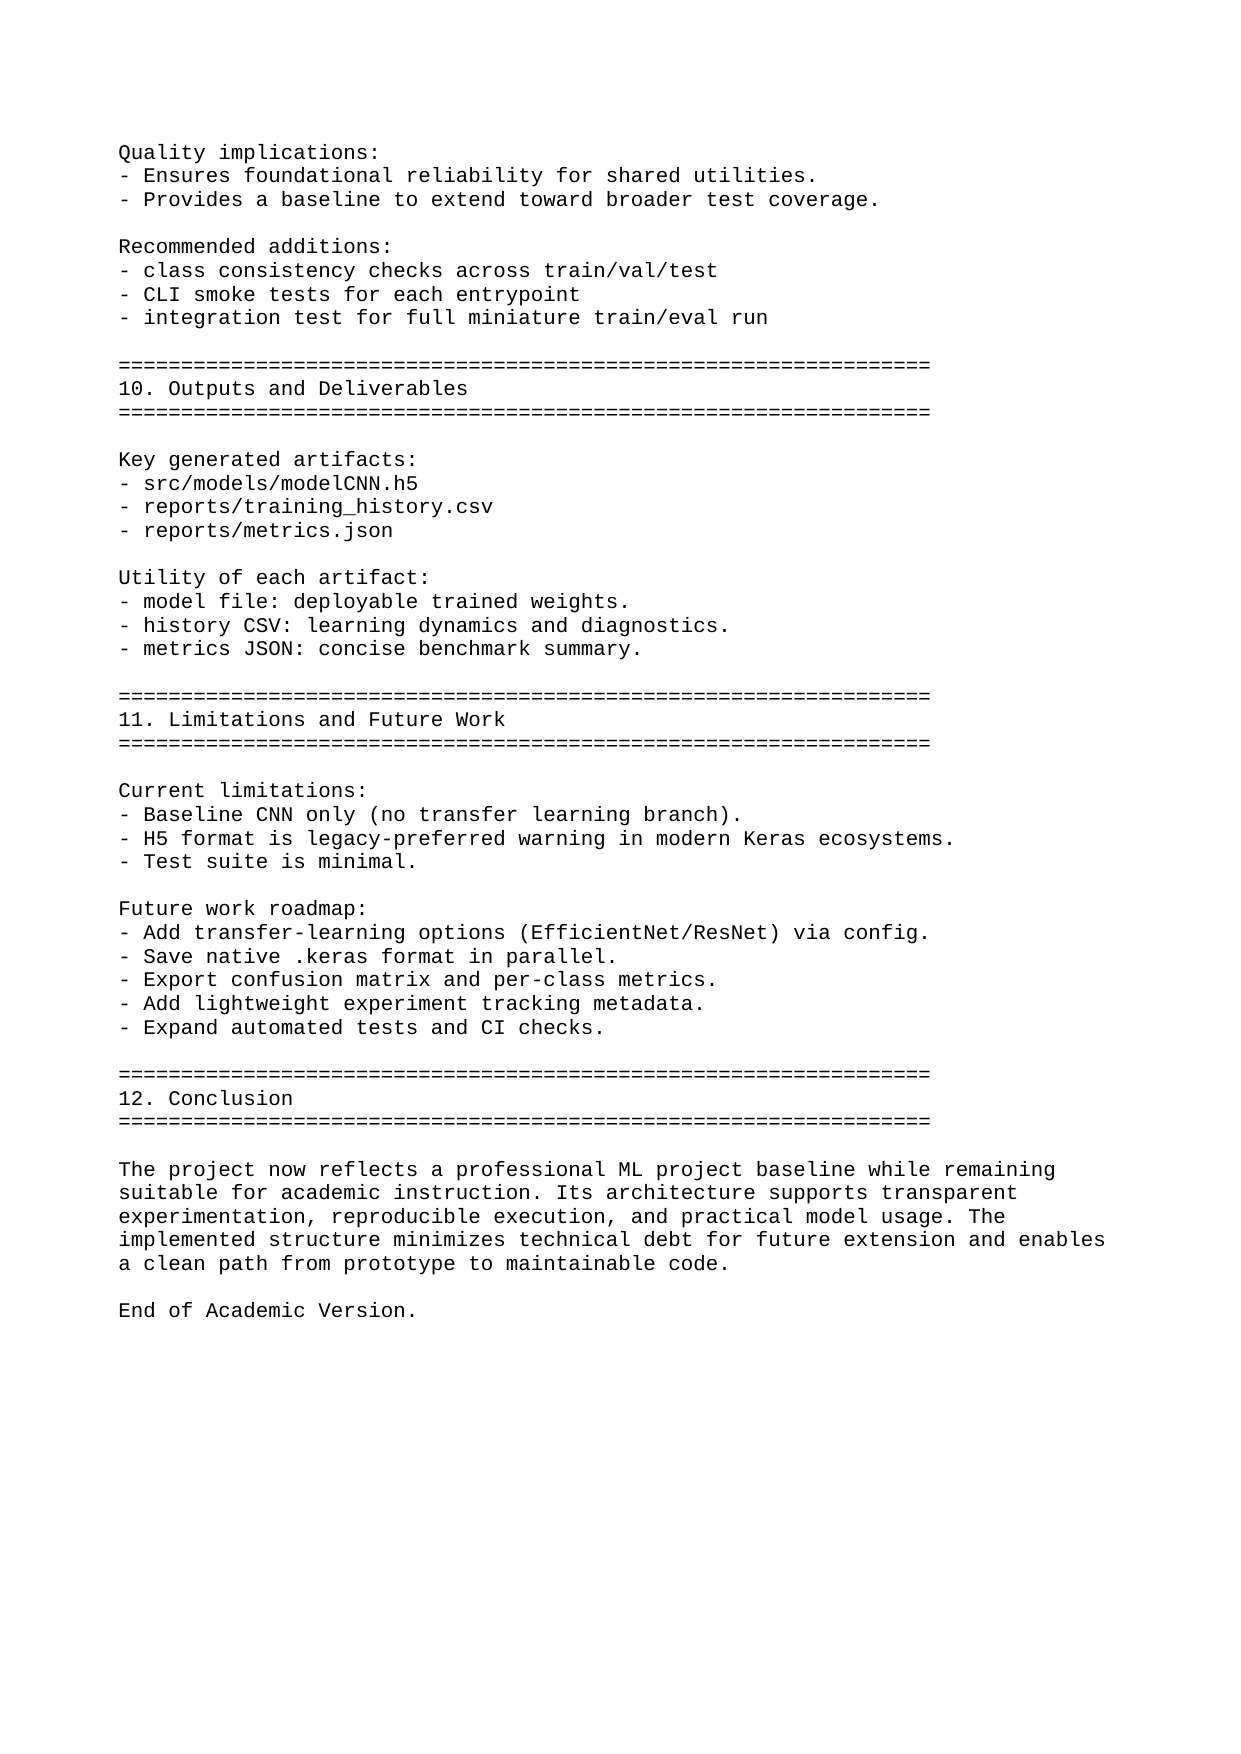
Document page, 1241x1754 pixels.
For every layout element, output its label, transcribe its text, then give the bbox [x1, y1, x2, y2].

text Future work roadmap: [118, 898, 1122, 922]
text - history CSV: learning dynamics and diagnostics. [118, 615, 1122, 638]
text ================================================================= [118, 354, 1122, 378]
text - class consistency checks across train/val/test [118, 260, 1122, 284]
text Current limitations: [118, 780, 1122, 804]
text ================================================================= [118, 1111, 1122, 1135]
text - Baseline CNN only (no transfer learning branch). [118, 804, 1122, 827]
text 10. Outputs and Deliverables [118, 378, 1122, 402]
text - Export confusion matrix and per-class metrics. [118, 969, 1122, 993]
text Key generated artifacts: [118, 449, 1122, 473]
text - Provides a baseline to extend toward broader test coverage. [118, 189, 1122, 213]
text - reports/metrics.json [118, 520, 1122, 544]
text - Test suite is minimal. [118, 851, 1122, 875]
text ================================================================= [118, 686, 1122, 709]
text - Save native .keras format in parallel. [118, 946, 1122, 969]
text - src/models/modelCNN.h5 [118, 473, 1122, 496]
text - Add transfer-learning options (EfficientNet/ResNet) via config. [118, 922, 1122, 946]
text End of Academic Version. [118, 1300, 1122, 1324]
text 11. Limitations and Future Work [118, 709, 1122, 733]
text Quality implications: [118, 142, 1122, 165]
text - metrics JSON: concise benchmark summary. [118, 638, 1122, 662]
text ================================================================= [118, 402, 1122, 426]
text - integration test for full miniature train/eval run [118, 307, 1122, 331]
text The project now reflects a professional ML project baseline while remaining suitable for academic instruction. Its architecture supports transparent experimentation, reproducible execution, and practical model usage. The implemented structure minimizes technical debt for future extension and enables a clean path from prototype to maintainable code. [118, 1158, 1122, 1277]
text - Expand automated tests and CI checks. [118, 1017, 1122, 1040]
text - Add lightweight experiment tracking metadata. [118, 993, 1122, 1017]
text ================================================================= [118, 1064, 1122, 1088]
text 12. Conclusion [118, 1088, 1122, 1111]
text ================================================================= [118, 733, 1122, 757]
text - model file: deployable trained weights. [118, 591, 1122, 615]
text - CLI smoke tests for each entrypoint [118, 284, 1122, 307]
text Recommended additions: [118, 236, 1122, 260]
text Utility of each artifact: [118, 567, 1122, 591]
text - reports/training_history.csv [118, 496, 1122, 520]
text - H5 format is legacy-preferred warning in modern Keras ecosystems. [118, 827, 1122, 851]
text - Ensures foundational reliability for shared utilities. [118, 165, 1122, 189]
